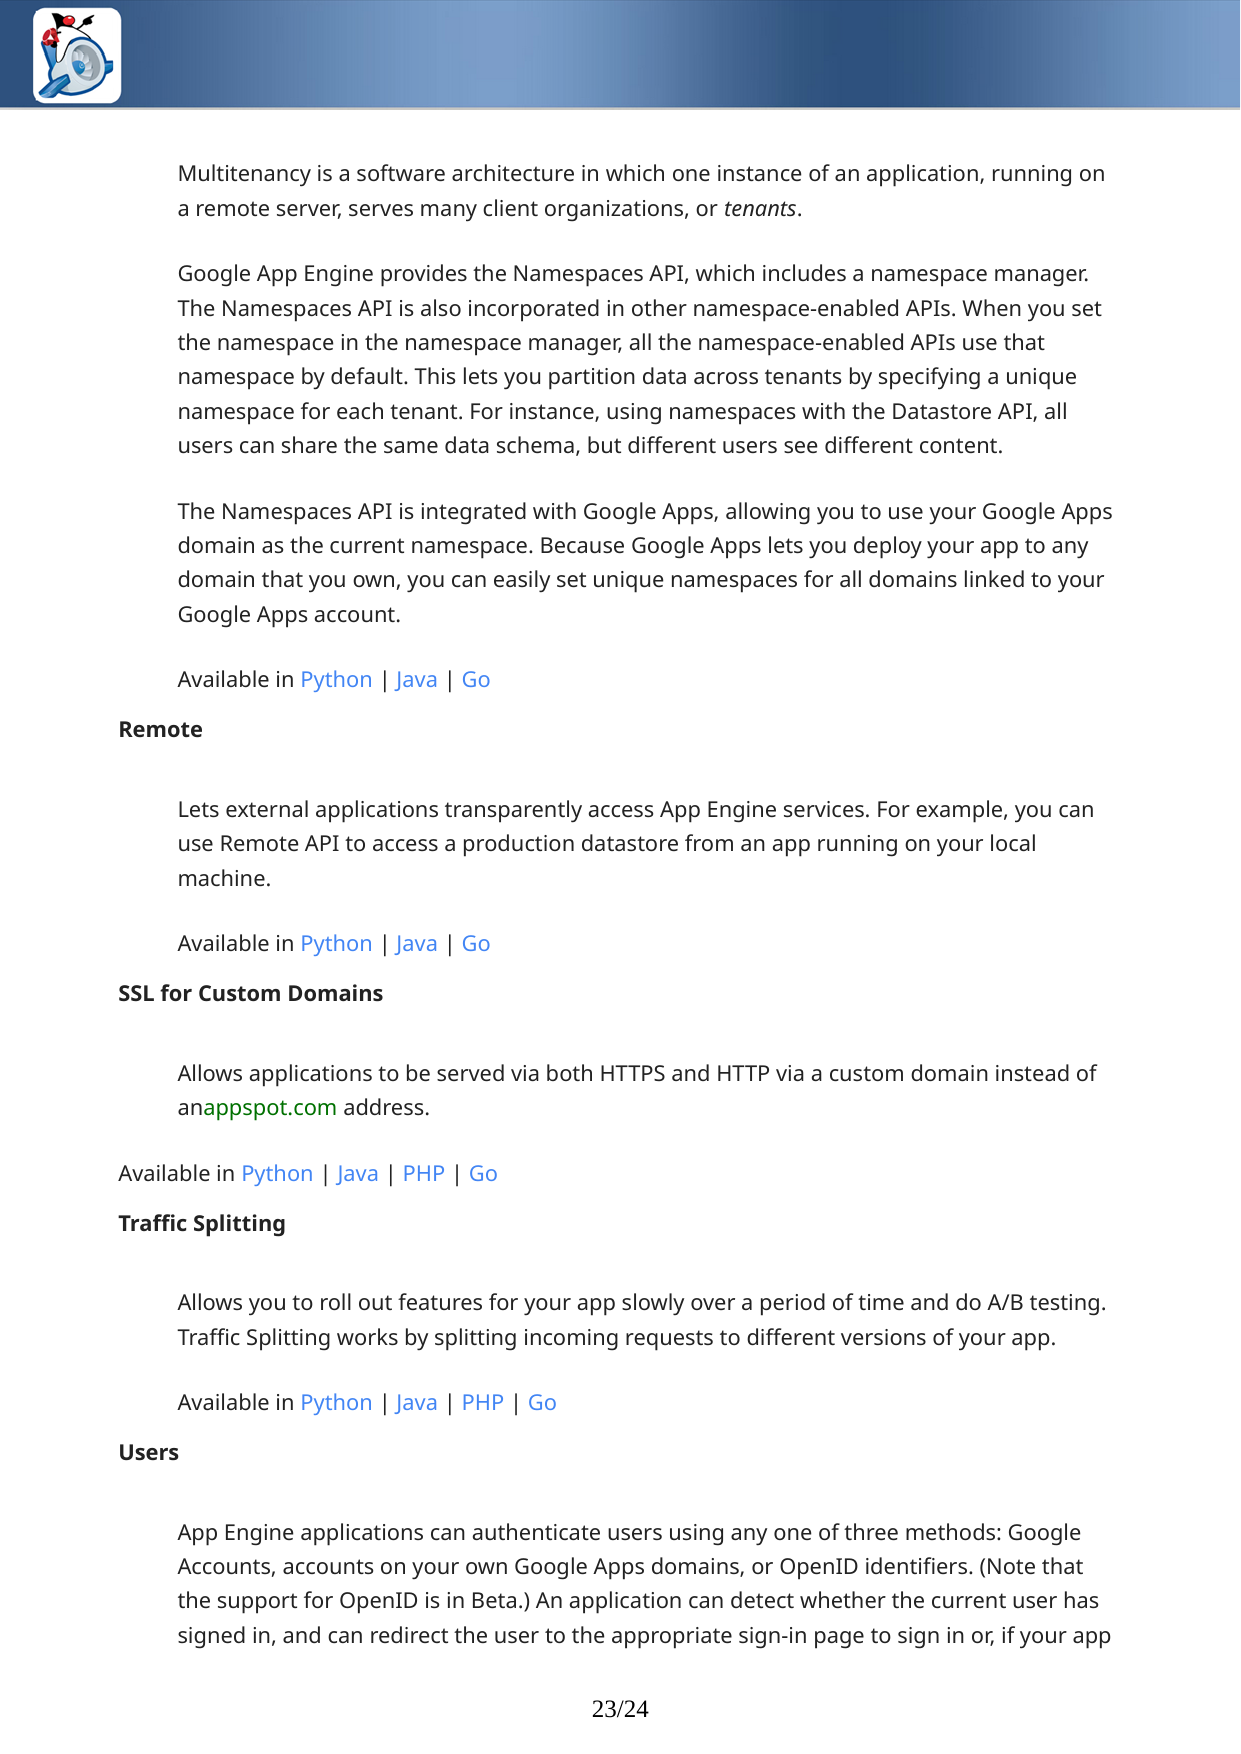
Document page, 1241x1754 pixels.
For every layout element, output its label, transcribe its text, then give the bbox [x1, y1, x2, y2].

list Available in Python | Java | PHP | Go [177, 1383, 1122, 1417]
subtitle Traffic Splitting [118, 1203, 1122, 1237]
list App Engine applications can authenticate users using any one of three methods: Google Accounts, accounts on your own Google Apps domains, or OpenID identifiers. (Note that the support for OpenID is in Beta.) An application can detect whether the current user has signed in, and can redirect the user to the appropriate sign-in page to sign in or, if your app [177, 1512, 1122, 1649]
picture [0, 0, 1241, 110]
subtitle Remote [118, 710, 1122, 744]
list Allows applications to be served via both HTTPS and HTTP via a custom domain instead of anappspot.com address. [177, 1053, 1122, 1122]
list Available in Python | Java | Go [177, 924, 1122, 958]
list Lets external applications transparently access App Engine services. For example, you can use Remote API to access a production datastore from an app running on your local machine. [177, 789, 1122, 892]
list Multitenancy is a software architecture in which one instance of an application, running on a remote server, serves many client organizations, or tenants. [177, 153, 1122, 222]
list Google App Engine provides the Namespaces API, which includes a namespace manager. The Namespaces API is also incorporated in other namespace-enabled APIs. When you set the namespace in the namespace manager, all the namespace-enabled APIs use that namespace by default. This lets you partition data across tenants by specifying a unique namespace for each tenant. For instance, using namespaces with the Datastore API, all users can share the same data schema, but different users see different content. [177, 253, 1122, 460]
list The Namespaces API is integrated with Google Apps, allowing you to use your Google Apps domain as the current namespace. Because Google Apps lets you deploy your app to any domain that you own, you can easily set unique namespaces for all domains linked to your Google Apps account. [177, 491, 1122, 628]
subtitle SSL for Custom Domains [118, 974, 1122, 1008]
text Available in Python | Java | PHP | Go [118, 1153, 1122, 1187]
subtitle Users [118, 1433, 1122, 1467]
list Available in Python | Java | Go [177, 660, 1122, 694]
list Allows you to roll out features for your app slowly over a period of time and do A/B testing. Traffic Splitting works by splitting incoming requests to different versions of your app. [177, 1283, 1122, 1351]
